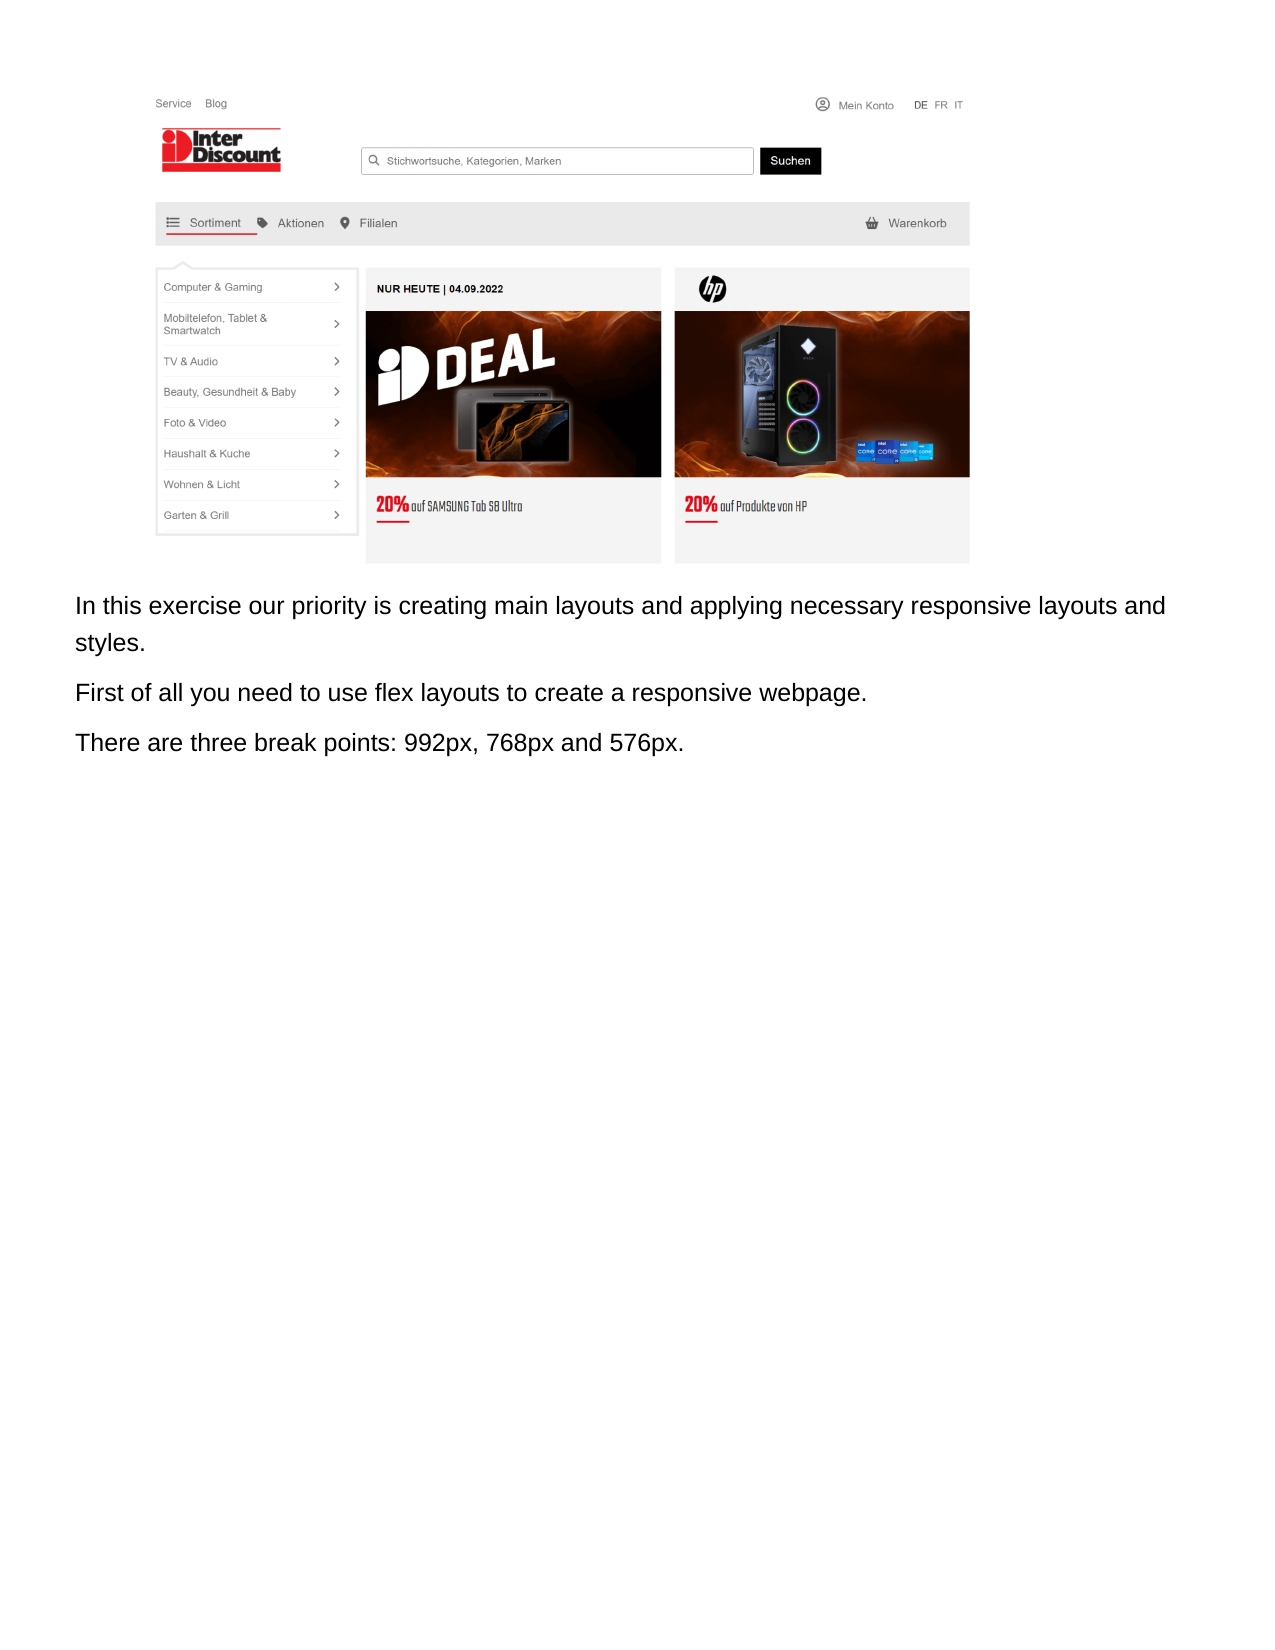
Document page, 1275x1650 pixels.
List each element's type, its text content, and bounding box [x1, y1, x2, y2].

picture [75, 87, 1050, 569]
text In this exercise our priority is creating main layouts and applying necessary responsive layouts and styles. [75, 591, 1200, 657]
text First of all you need to use flex layouts to create a responsive webpage. [75, 678, 1200, 706]
text There are three break points: 992px, 768px and 576px. [75, 727, 1200, 756]
